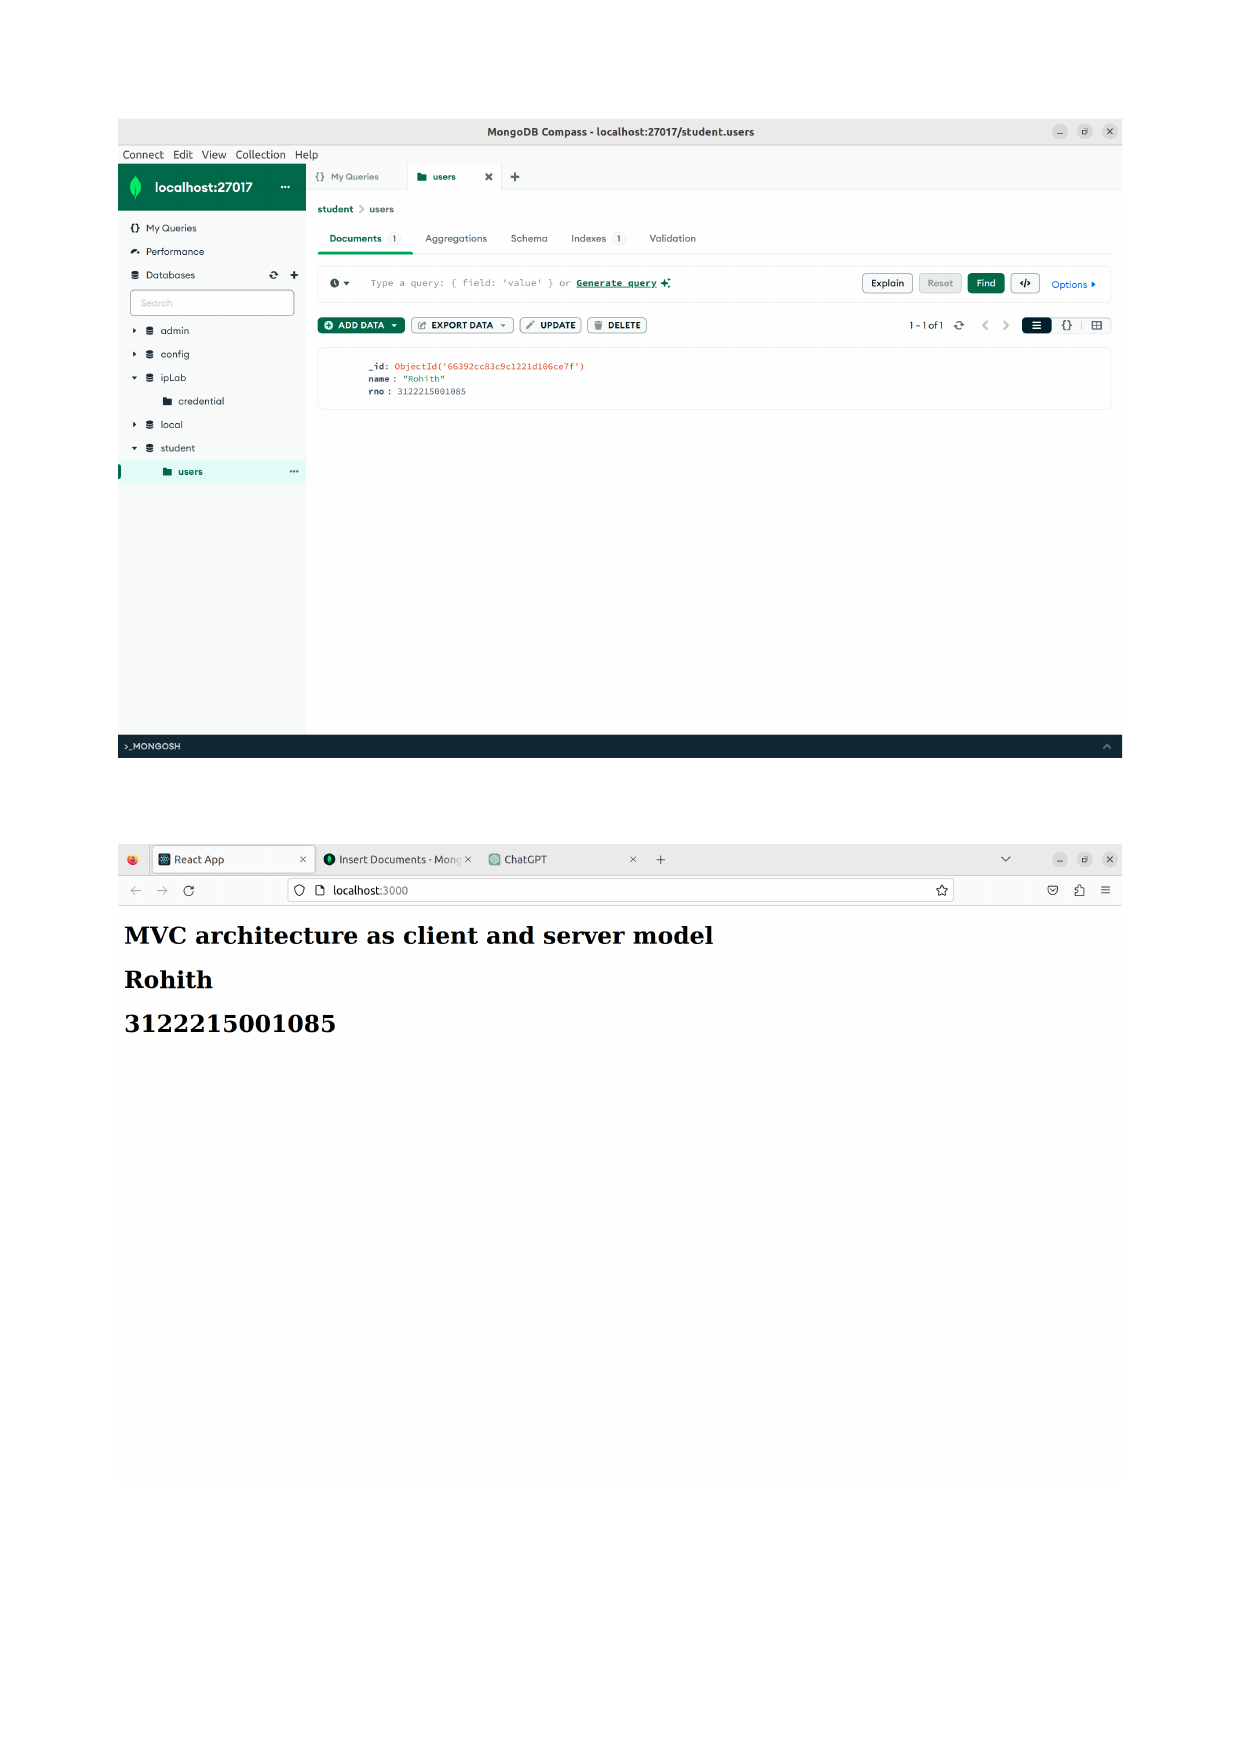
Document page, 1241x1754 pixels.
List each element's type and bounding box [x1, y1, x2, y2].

picture [118, 844, 1123, 1484]
picture [118, 118, 1123, 758]
